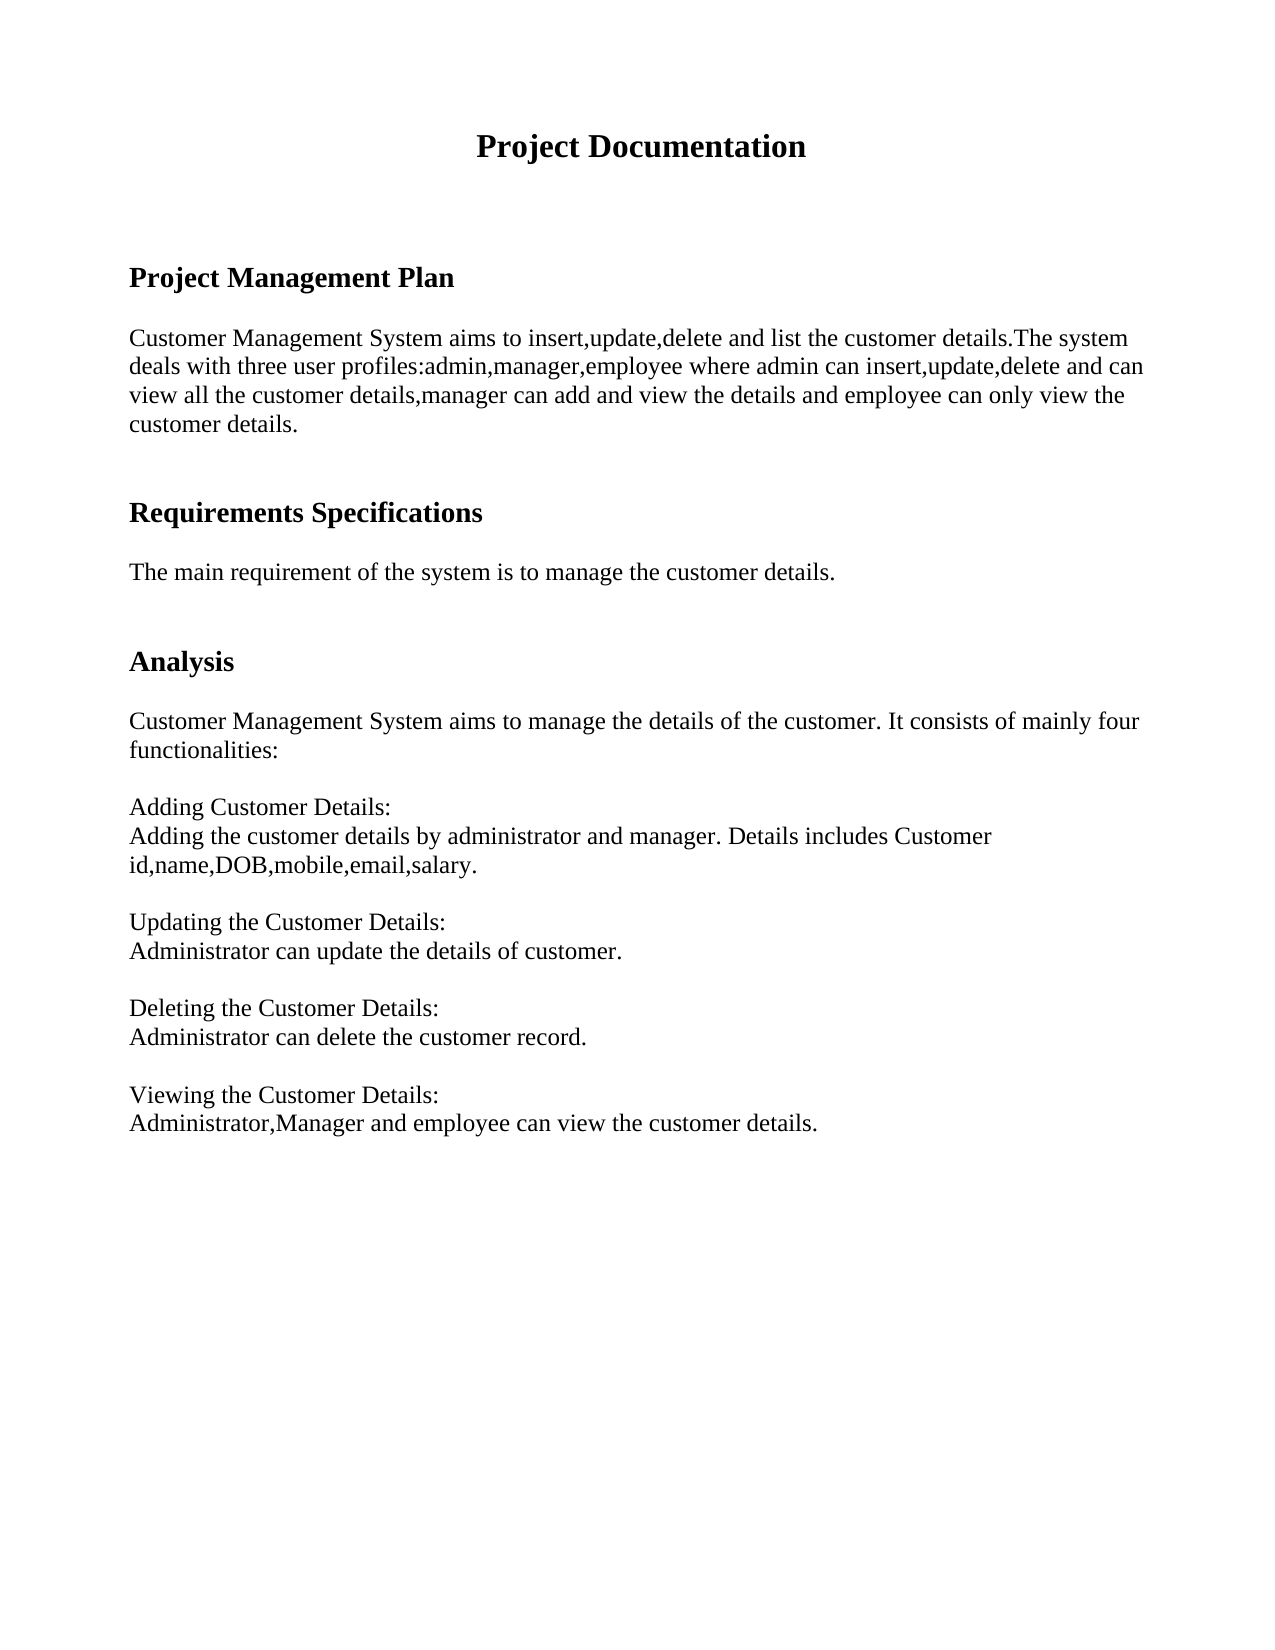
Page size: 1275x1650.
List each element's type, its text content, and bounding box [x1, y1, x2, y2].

text Deleting the Customer Details: [129, 993, 1157, 1022]
text Project Documentation [466, 126, 816, 164]
text Customer Management System aims to manage the details of the customer. It consists of mainly four functionalities: [129, 706, 1147, 763]
text Updating the Customer Details: [129, 907, 1157, 936]
text Adding the customer details by administrator and manager. Details includes Customer id,name,DOB,mobile,email,salary. [129, 821, 1157, 878]
text The main requirement of the system is to manage the customer details. [129, 557, 1157, 586]
text Administrator can update the details of customer. [129, 936, 1157, 965]
subtitle Project Management Plan [129, 260, 1157, 294]
text Administrator can delete the customer record. [129, 1022, 1157, 1051]
subtitle Requirements Specifications [129, 495, 1157, 529]
text Adding Customer Details: [129, 792, 1157, 821]
text Customer Management System aims to insert,update,delete and list the customer details.The system deals with three user profiles:admin,manager,employee where admin can insert,update,delete and can view all the customer details,manager can add and view the details and employee can only view the customer details. [129, 323, 1147, 438]
subtitle Analysis [129, 644, 1157, 677]
text Viewing the Customer Details: [129, 1080, 1157, 1108]
text Administrator,Manager and employee can view the customer details. [129, 1108, 1157, 1137]
